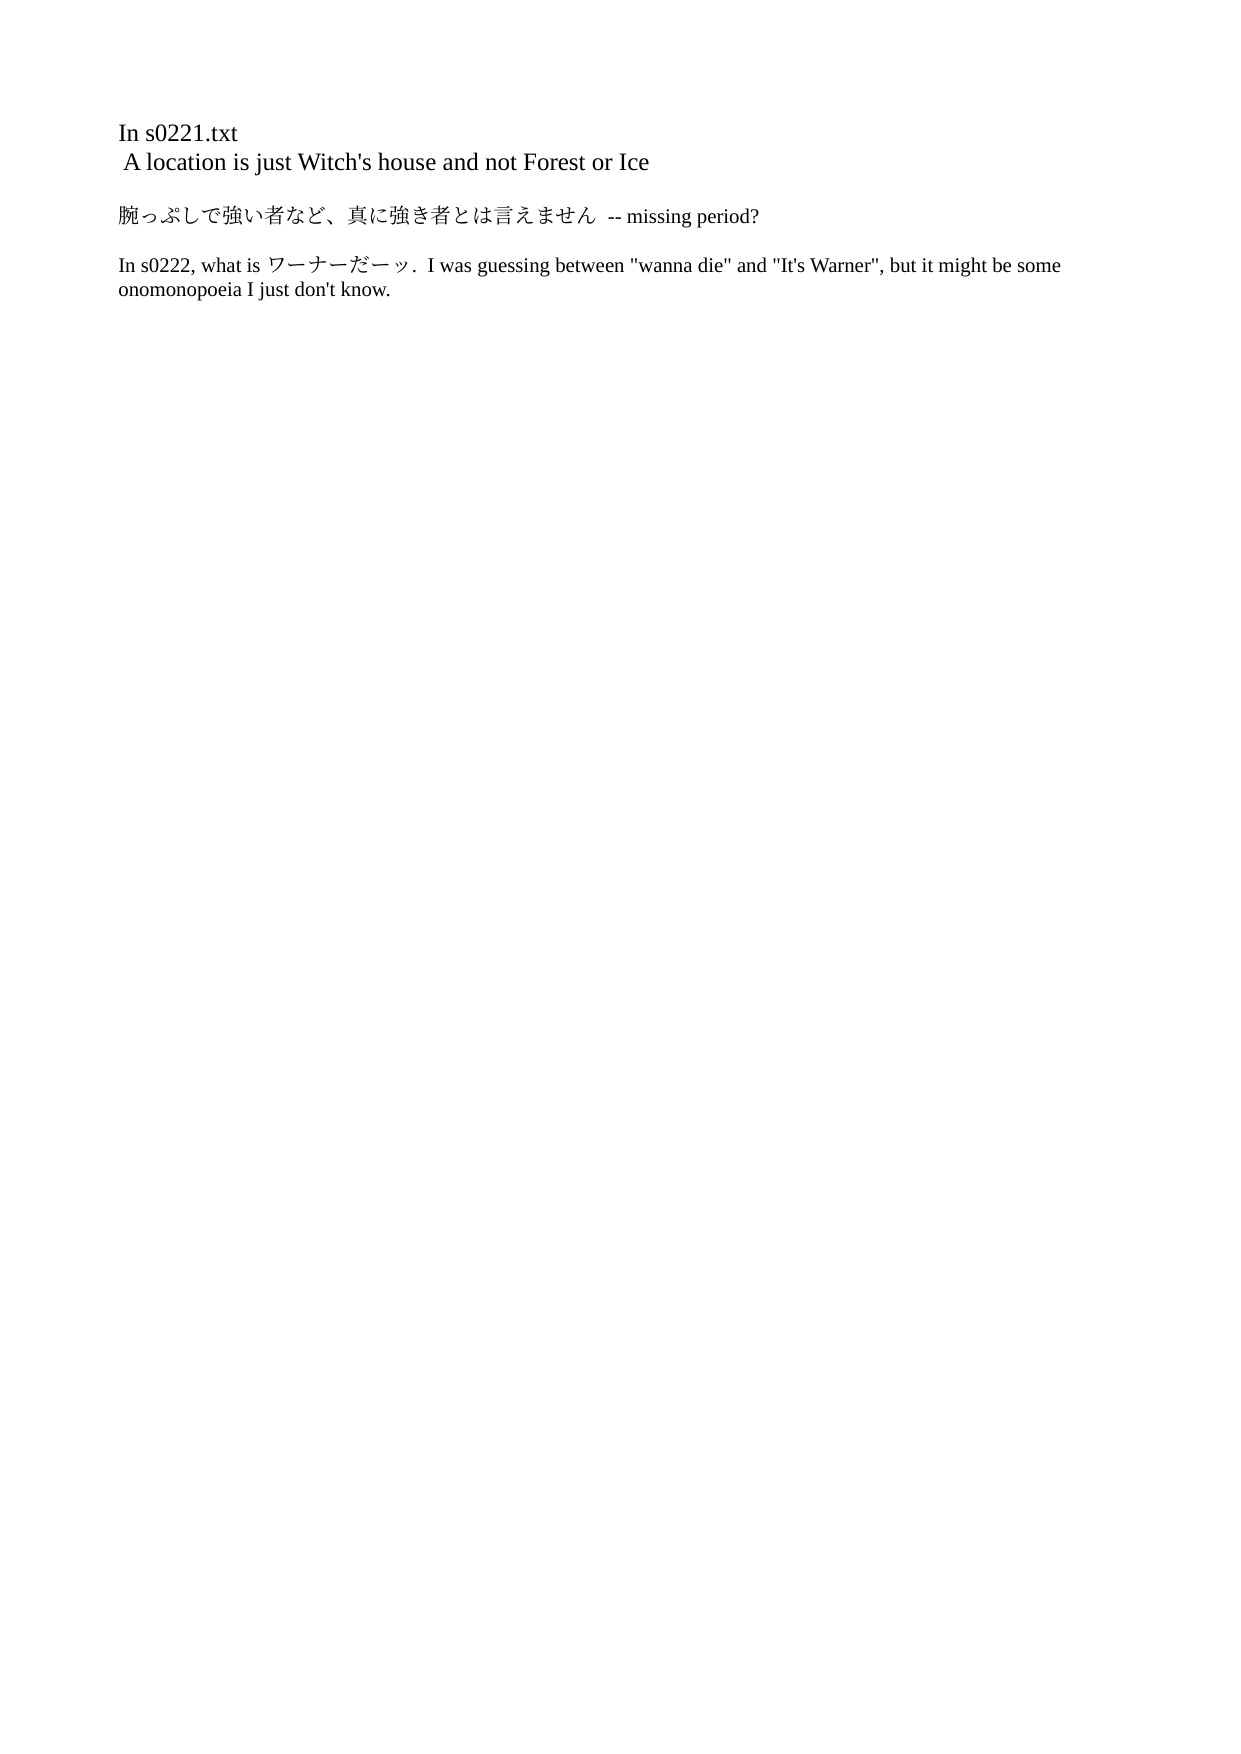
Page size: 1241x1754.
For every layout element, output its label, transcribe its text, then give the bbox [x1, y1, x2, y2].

text A location is just Witch's house and not Forest or Ice [118, 147, 1122, 176]
text In s0222, what is ワーナーだーッ. I was guessing between "wanna die" and "It's Warner", but it might be some onomonopoeia I just don't know. [118, 252, 1122, 301]
text In s0221.txt [118, 118, 1122, 147]
text 腕っぷしで強い者など、真に強き者とは言えません -- missing period? [118, 204, 1122, 228]
